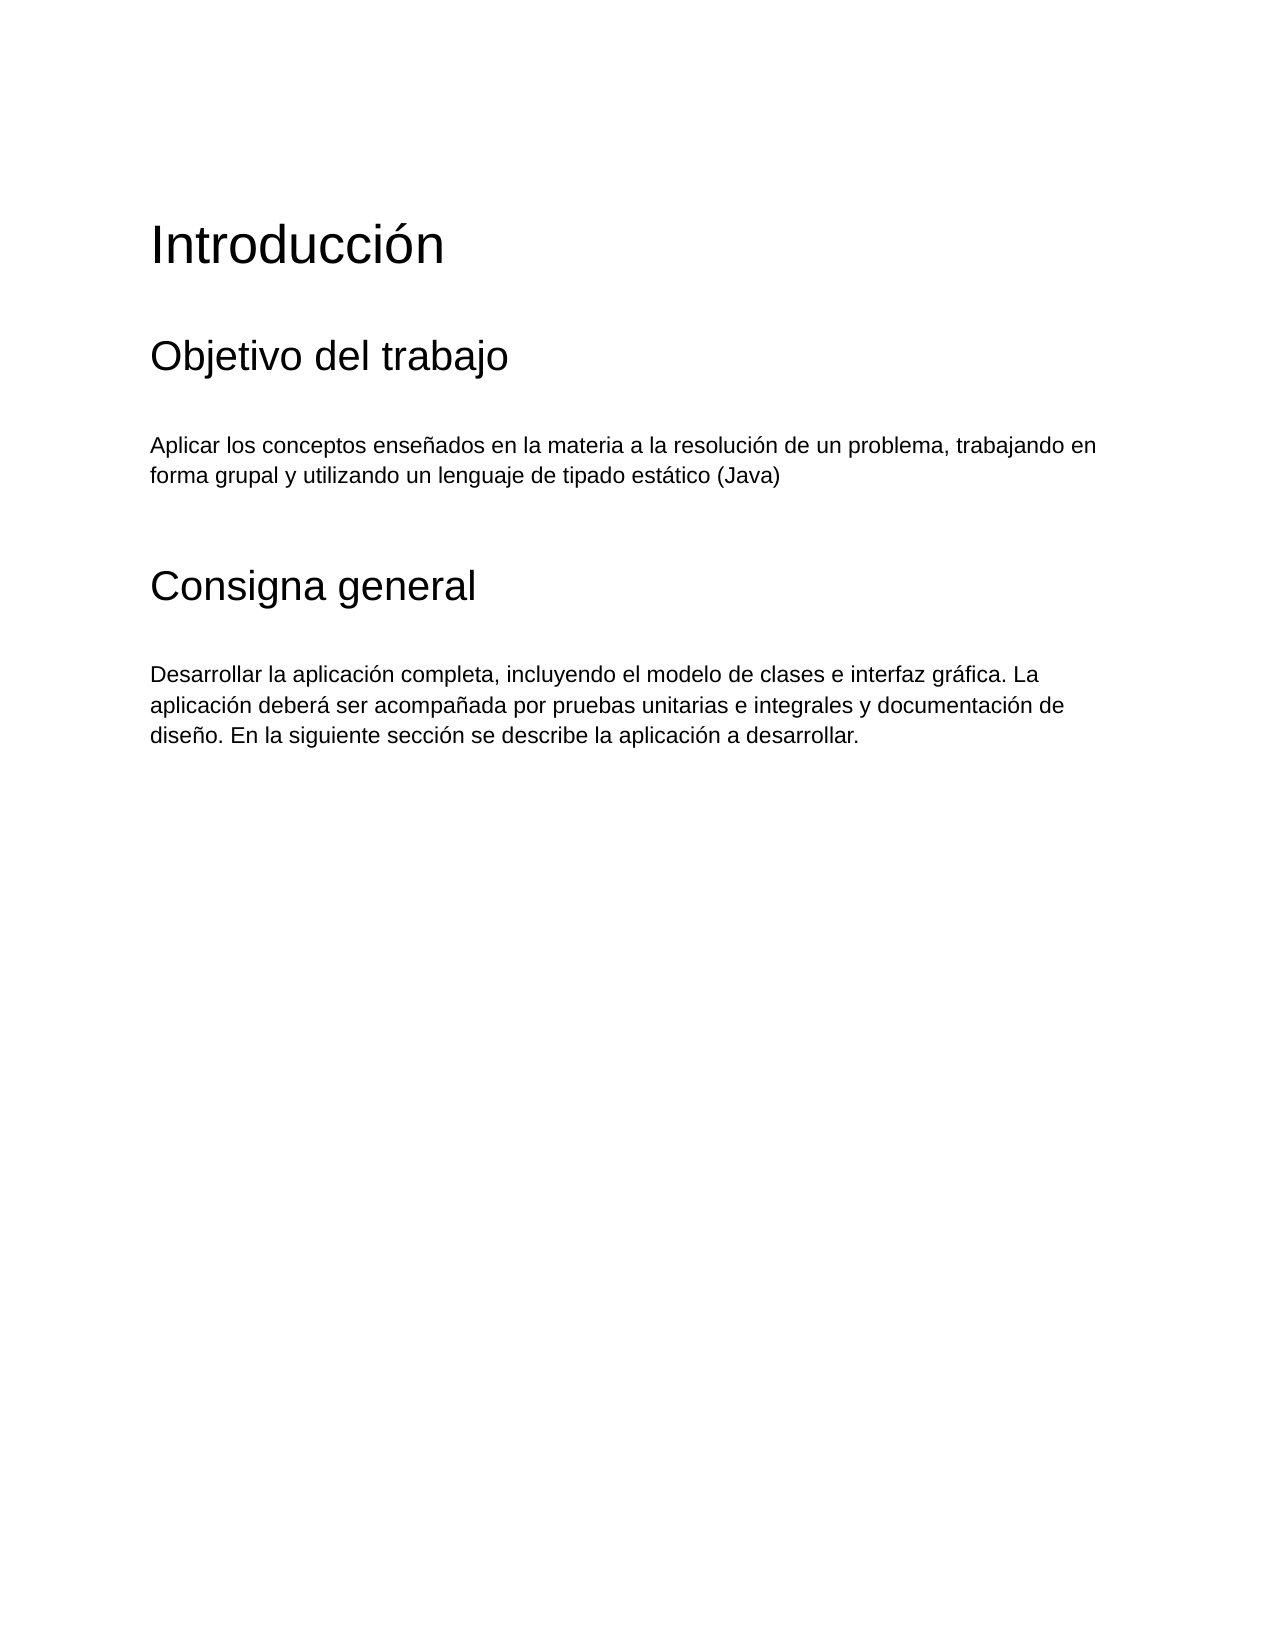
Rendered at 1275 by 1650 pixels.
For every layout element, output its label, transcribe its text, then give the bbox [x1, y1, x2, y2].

text Introducción [150, 212, 1125, 274]
text Objetivo del trabajo [150, 332, 1125, 380]
text Consigna general [150, 562, 1125, 609]
text Desarrollar la aplicación completa, incluyendo el modelo de clases e interfaz gráfica. La aplicación deberá ser acompañada por pruebas unitarias e integrales y documentación de diseño. En la siguiente sección se describe la aplicación a desarrollar. [150, 661, 1125, 748]
text Aplicar los conceptos enseñados en la materia a la resolución de un problema, trabajando en forma grupal y utilizando un lenguaje de tipado estático (Java) [150, 432, 1125, 488]
